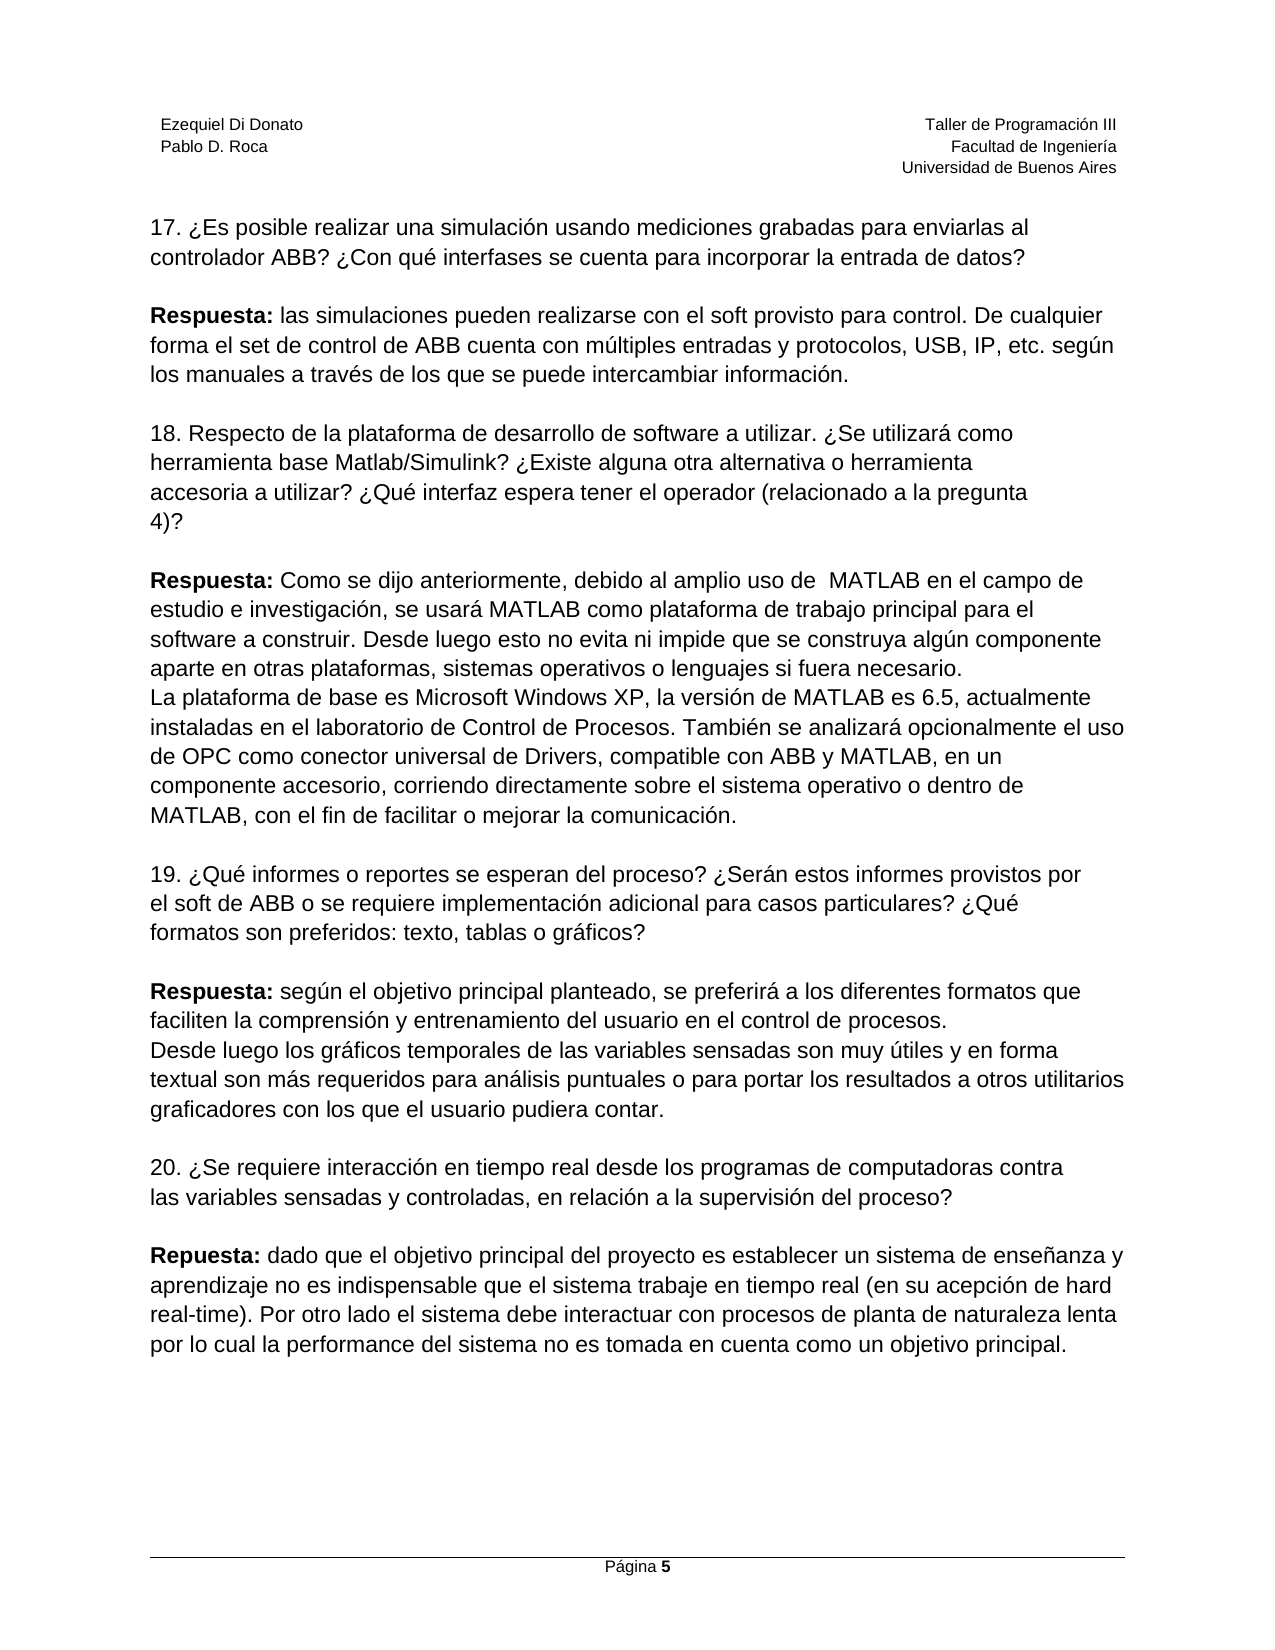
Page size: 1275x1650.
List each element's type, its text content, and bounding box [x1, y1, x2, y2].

text 19. ¿Qué informes o reportes se esperan del proceso? ¿Serán estos informes provistos por [150, 861, 1125, 887]
text herramienta base Matlab/Simulink? ¿Existe alguna otra alternativa o herramienta [150, 450, 1125, 476]
text Respuesta: Como se dijo anteriormente, debido al amplio uso de MATLAB en el campo de estudio e investigación, se usará MATLAB como plataforma de trabajo principal para el software a construir. Desde luego esto no evita ni impide que se construya algún componente aparte en otras plataformas, sistemas operativos o lenguajes si fuera necesario. [150, 568, 1125, 681]
text Respuesta: según el objetivo principal planteado, se preferirá a los diferentes formatos que faciliten la comprensión y entrenamiento del usuario en el control de procesos. [150, 979, 1125, 1034]
text Desde luego los gráficos temporales de las variables sensadas son muy útiles y en forma textual son más requeridos para análisis puntuales o para portar los resultados a otros utilitarios graficadores con los que el usuario pudiera contar. [150, 1038, 1125, 1122]
text La plataforma de base es Microsoft Windows XP, la versión de MATLAB es 6.5, actualmente instaladas en el laboratorio de Control de Procesos. También se analizará opcionalmente el uso de OPC como conector universal de Drivers, compatible con ABB y MATLAB, en un componente accesorio, corriendo directamente sobre el sistema operativo o dentro de MATLAB, con el fin de facilitar o mejorar la comunicación. [150, 685, 1125, 828]
text 18. Respecto de la plataforma de desarrollo de software a utilizar. ¿Se utilizará como [150, 421, 1125, 446]
text el soft de ABB o se requiere implementación adicional para casos particulares? ¿Qué [150, 891, 1125, 916]
text Repuesta: dado que el objetivo principal del proyecto es establecer un sistema de enseñanza y aprendizaje no es indispensable que el sistema trabaje en tiempo real (en su acepción de hard real-time). Por otro lado el sistema debe interactuar con procesos de planta de naturaleza lenta por lo cual la performance del sistema no es tomada en cuenta como un objetivo principal. [150, 1243, 1125, 1357]
text 20. ¿Se requiere interacción en tiempo real desde los programas de computadoras contra [150, 1155, 1125, 1181]
text Respuesta: las simulaciones pueden realizarse con el soft provisto para control. De cualquier forma el set de control de ABB cuenta con múltiples entradas y protocolos, USB, IP, etc. según los manuales a través de los que se puede intercambiar información. [150, 303, 1125, 388]
text controlador ABB? ¿Con qué interfases se cuenta para incorporar la entrada de datos? [150, 244, 1125, 270]
text 4)? [150, 509, 1125, 534]
text las variables sensadas y controladas, en relación a la supervisión del proceso? [150, 1184, 1125, 1210]
text accesoria a utilizar? ¿Qué interfaz espera tener el operador (relacionado a la pregunta [150, 479, 1125, 505]
text 17. ¿Es posible realizar una simulación usando mediciones grabadas para enviarlas al [150, 215, 1125, 241]
text formatos son preferidos: texto, tablas o gráficos? [150, 920, 1125, 946]
